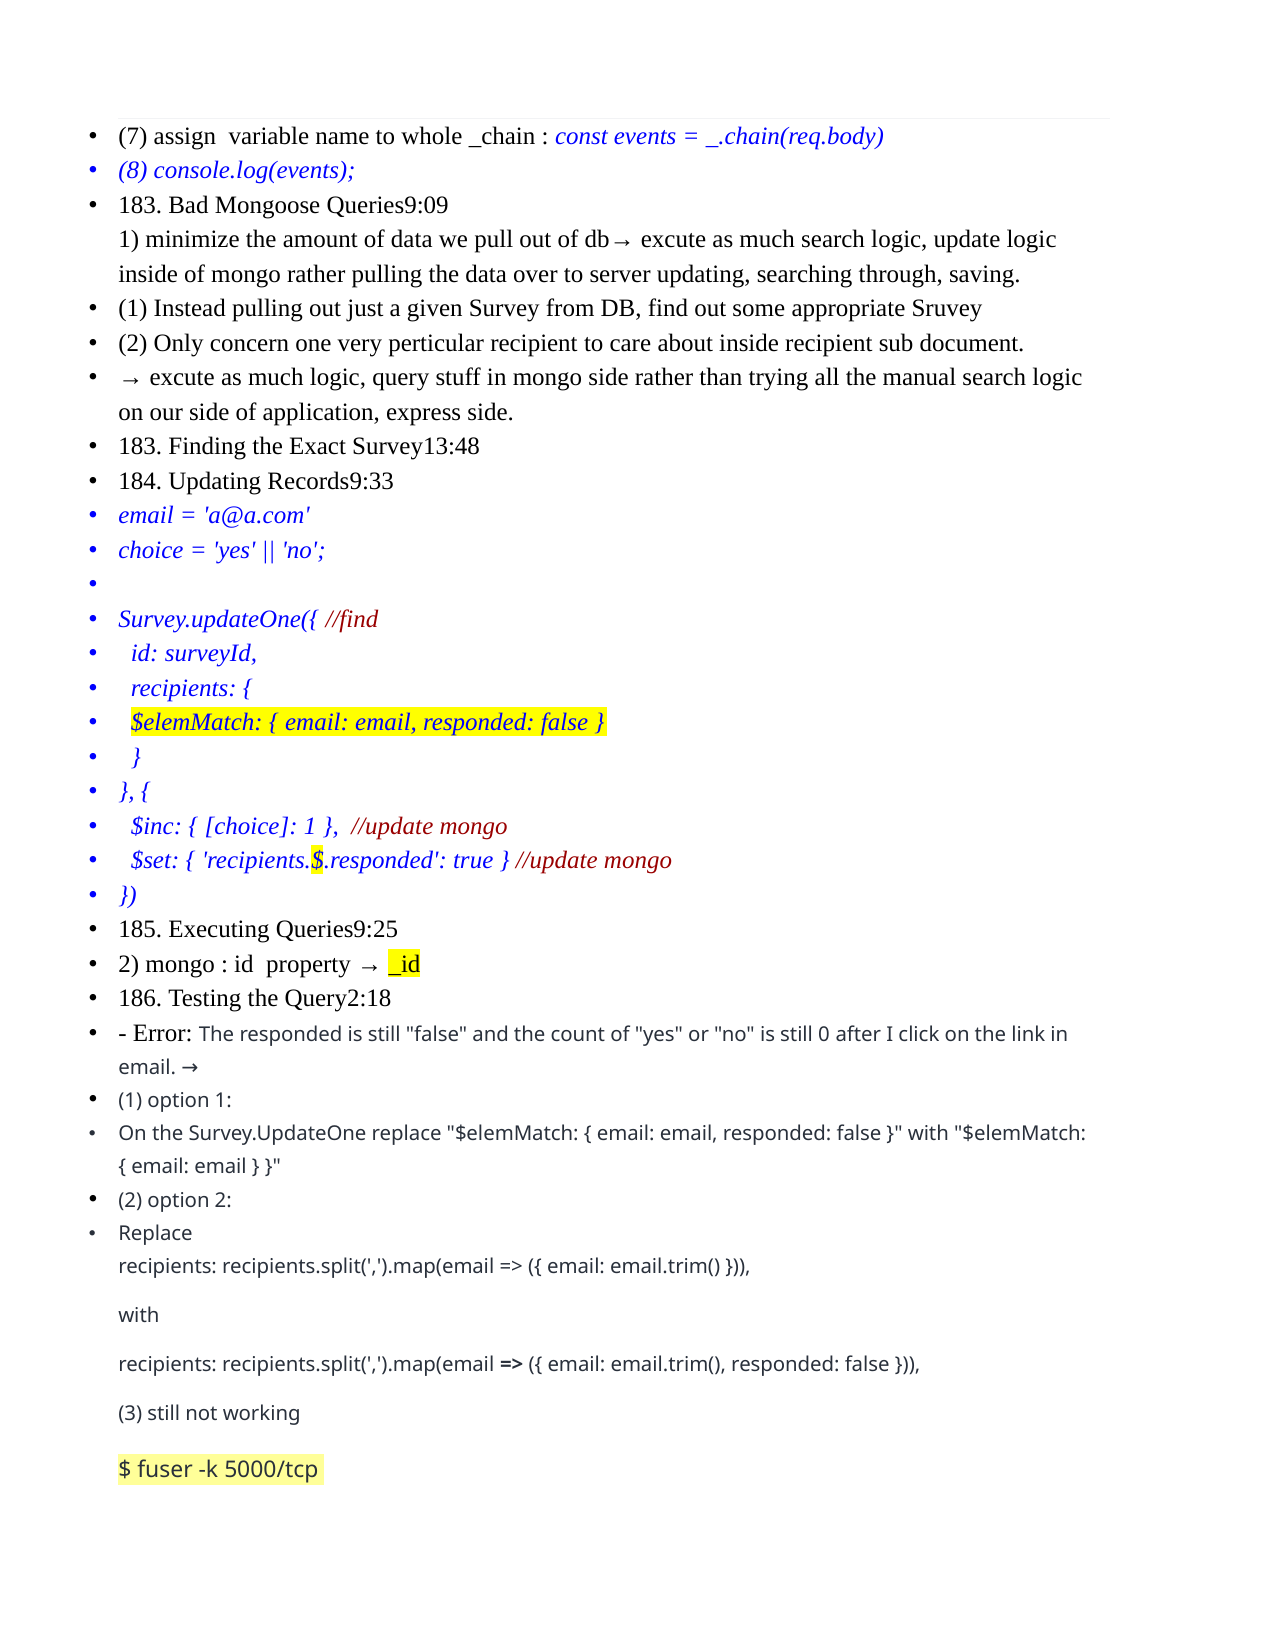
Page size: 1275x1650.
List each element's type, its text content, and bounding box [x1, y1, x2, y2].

list }, { [118, 773, 1110, 805]
list $set: { 'recipients.$.responded': true } //update mongo [118, 842, 1110, 874]
text $ fuser -k 5000/tcp [118, 1447, 1157, 1485]
list choice = 'yes' || 'no'; [118, 532, 1110, 564]
list On the Survey.UpdateOne replace "$elemMatch: { email: email, responded: false }" with "$elemMatch: { email: email } }" [118, 1116, 1110, 1180]
list → excute as much logic, query stuff in mongo side rather than trying all the manual search logic on our side of application, express side. [118, 359, 1110, 426]
text recipients: recipients.split(',').map(email => ({ email: email.trim() })), [118, 1252, 1157, 1279]
list Replace [118, 1216, 1110, 1246]
list 186. Testing the Query2:18 [118, 980, 1110, 1012]
list recipients: { [118, 670, 1110, 702]
text (3) still not working [118, 1398, 1157, 1426]
text recipients: recipients.split(',').map(email => ({ email: email.trim(), responded: false })), [118, 1349, 1157, 1377]
list }) [118, 877, 1110, 908]
list (1) Instead pulling out just a given Survey from DB, find out some appropriate Sruvey [118, 291, 1110, 322]
list 183. Bad Mongoose Queries9:09 [118, 187, 1110, 219]
list id: surveyId, [118, 635, 1110, 667]
list 185. Executing Queries9:25 [118, 911, 1110, 943]
list Survey.updateOne({ //find [118, 601, 1110, 633]
list 2) mongo : id property → _id [118, 946, 1110, 977]
list 1) minimize the amount of data we pull out of db→ excute as much search logic, update logic inside of mongo rather pulling the data over to server updating, searching through, saving. [118, 222, 1110, 288]
list 183. Finding the Exact Survey13:48 [118, 428, 1110, 460]
list $elemMatch: { email: email, responded: false } [118, 704, 1110, 736]
list (2) option 2: [118, 1182, 1110, 1213]
text with [118, 1301, 1157, 1328]
list - Error: The responded is still "false" and the count of "yes" or "no" is still 0 after I click on the link in email. → [118, 1014, 1110, 1080]
list 184. Updating Records9:33 [118, 463, 1110, 495]
list (2) Only concern one very perticular recipient to care about inside recipient sub document. [118, 325, 1110, 357]
list $inc: { [choice]: 1 }, //update mongo [118, 808, 1110, 839]
list (7) assign variable name to whole _chain : const events = _.chain(req.body) [118, 119, 1110, 150]
list (8) console.log(events); [118, 153, 1110, 184]
list (1) option 1: [118, 1083, 1110, 1113]
list } [118, 739, 1110, 771]
list email = 'a@a.com' [118, 497, 1110, 529]
